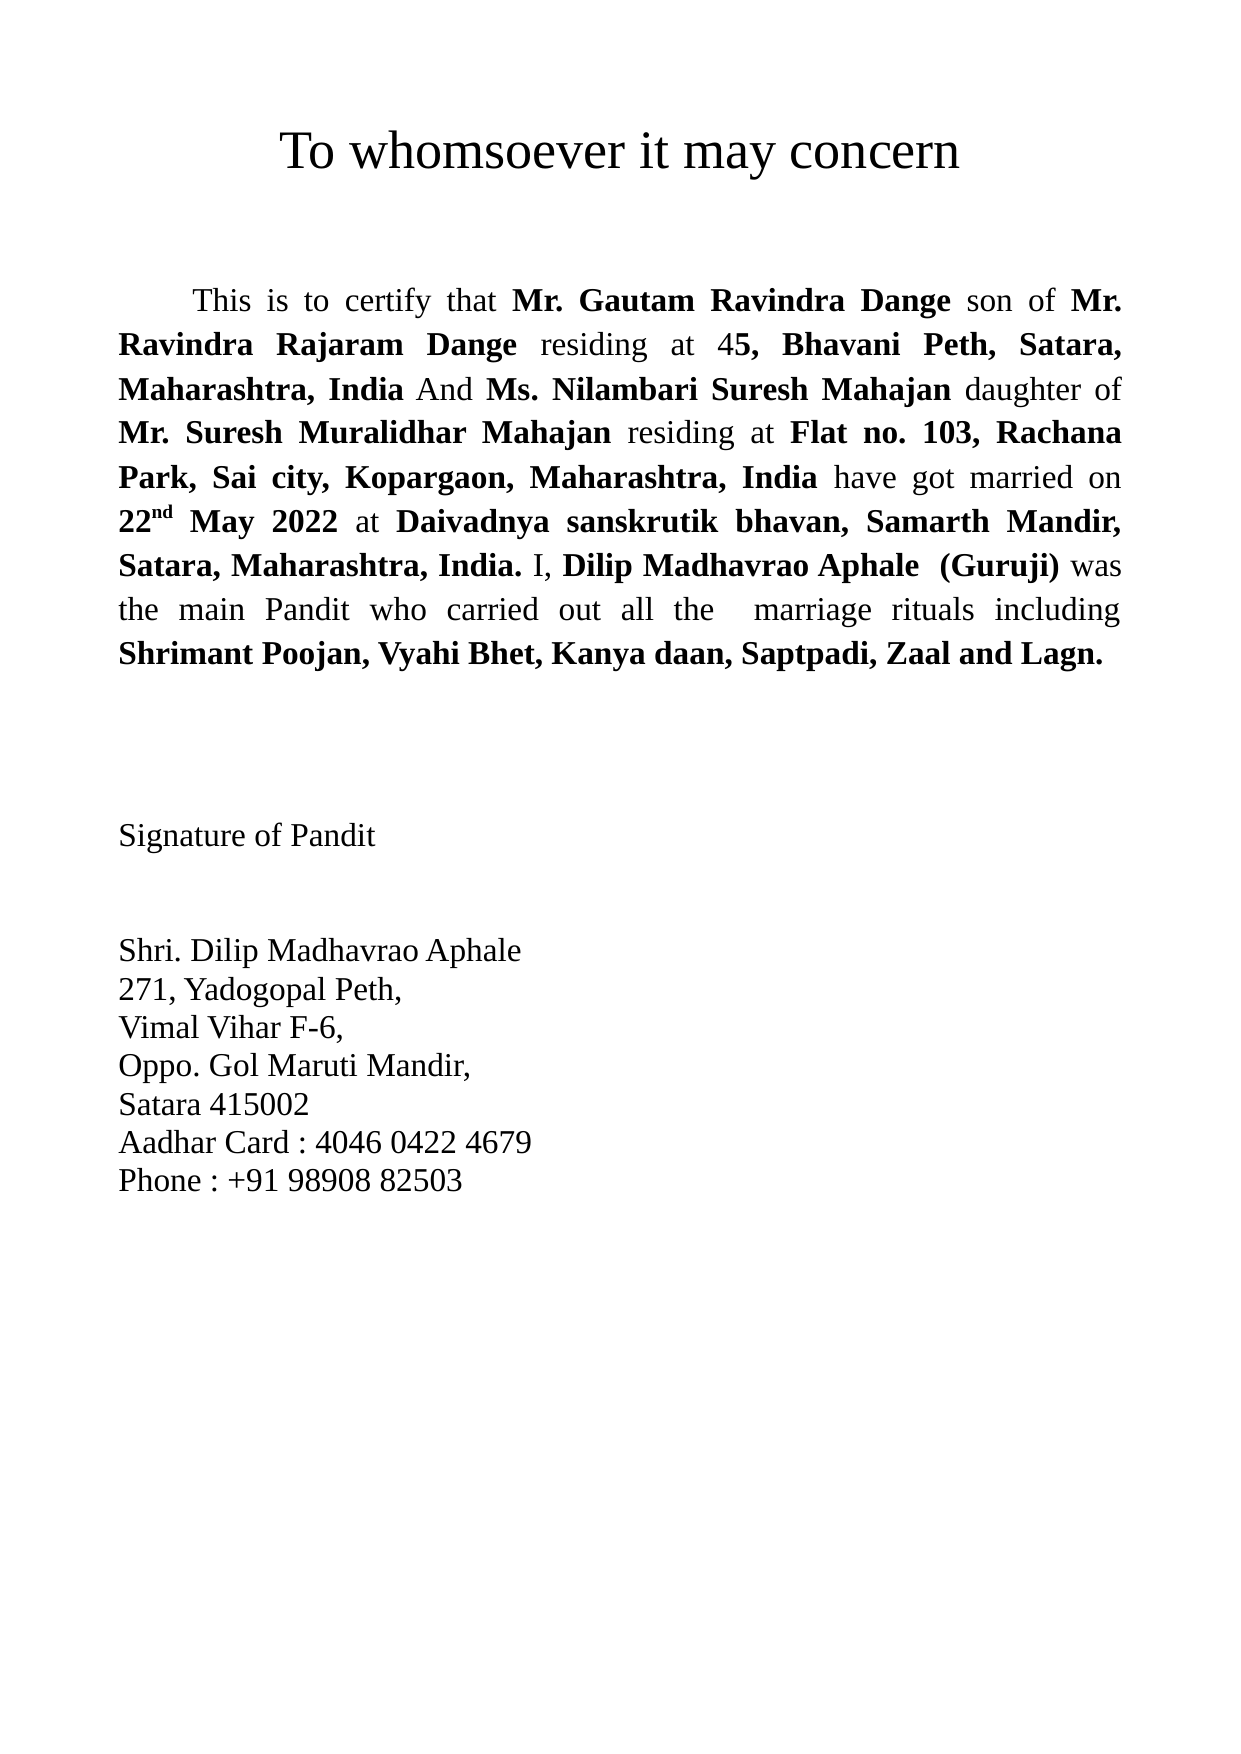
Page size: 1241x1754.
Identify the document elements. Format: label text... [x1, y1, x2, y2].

text Vimal Vihar F-6, [118, 1007, 1122, 1046]
text Signature of Pandit [118, 816, 1122, 854]
text 271, Yadogopal Peth, [118, 969, 1122, 1007]
text Aadhar Card : 4046 0422 4679 [118, 1122, 1122, 1161]
text Phone : +91 98908 82503 [118, 1161, 1122, 1199]
text To whomsoever it may concern [118, 118, 1122, 180]
text This is to certify that Mr. Gautam Ravindra Dange son of Mr. Ravindra Rajaram Dange residing at 45, Bhavani Peth, Satara, Maharashtra, India And Ms. Nilambari Suresh Mahajan daughter of Mr. Suresh Muralidhar Mahajan residing at Flat no. 103, Rachana Park, Sai city, Kopargaon, Maharashtra, India have got married on 22nd May 2022 at Daivadnya sanskrutik bhavan, Samarth Mandir, Satara, Maharashtra, India. I, Dilip Madhavrao Aphale (Guruji) was the main Pandit who carried out all the marriage rituals including Shrimant Poojan, Vyahi Bhet, Kanya daan, Saptpadi, Zaal and Lagn. [118, 281, 1122, 671]
text Shri. Dilip Madhavrao Aphale [118, 931, 1122, 969]
text Oppo. Gol Maruti Mandir, [118, 1046, 1122, 1084]
text Satara 415002 [118, 1084, 1122, 1122]
